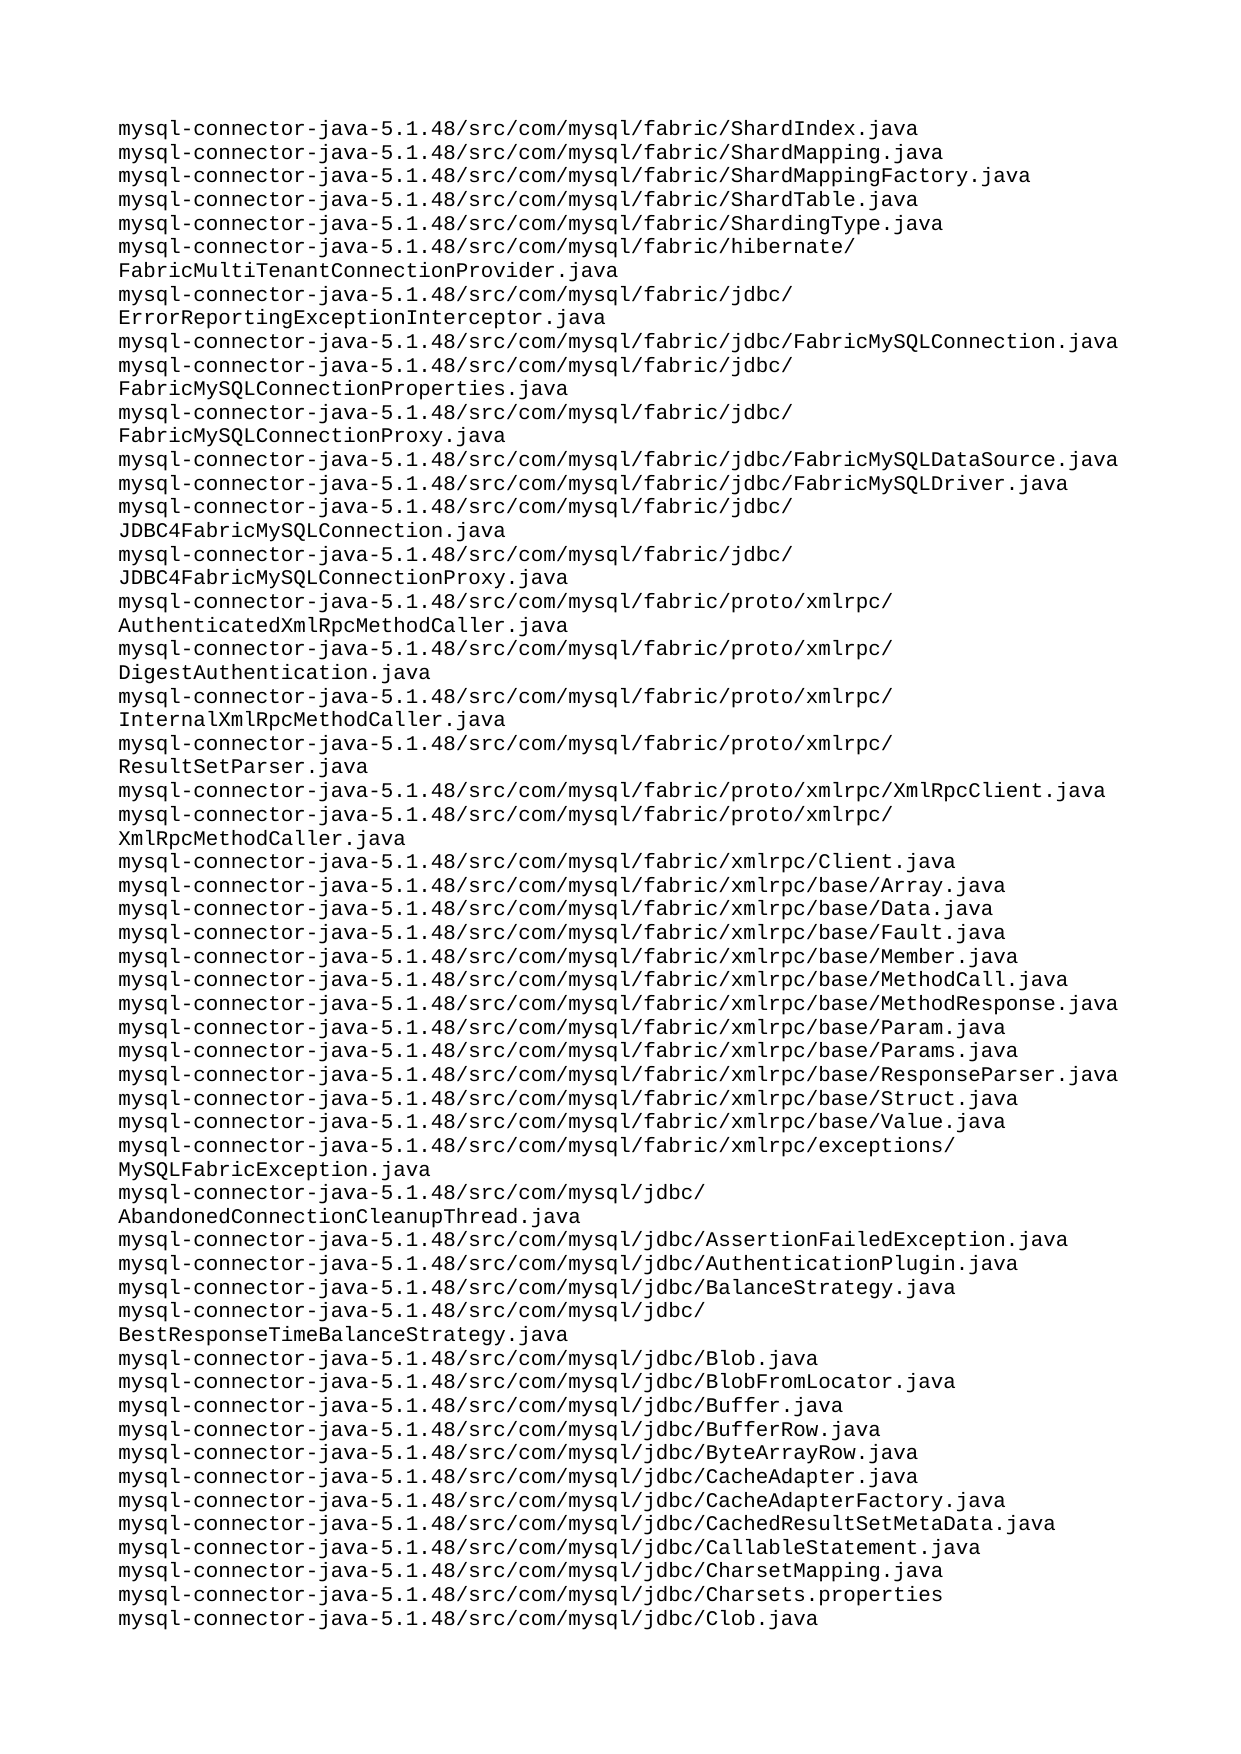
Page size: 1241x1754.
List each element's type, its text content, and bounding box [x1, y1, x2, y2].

text mysql-connector-java-5.1.48/src/com/mysql/fabric/xmlrpc/base/Params.java [118, 1040, 1122, 1064]
text mysql-connector-java-5.1.48/src/com/mysql/fabric/jdbc/JDBC4FabricMySQLConnection.java [118, 496, 1122, 544]
text mysql-connector-java-5.1.48/src/com/mysql/fabric/xmlrpc/base/MethodResponse.java [118, 993, 1122, 1017]
text mysql-connector-java-5.1.48/src/com/mysql/fabric/jdbc/FabricMySQLConnectionProperties.java [118, 354, 1122, 402]
text mysql-connector-java-5.1.48/src/com/mysql/jdbc/BalanceStrategy.java [118, 1277, 1122, 1300]
text mysql-connector-java-5.1.48/src/com/mysql/jdbc/CharsetMapping.java [118, 1561, 1122, 1584]
text mysql-connector-java-5.1.48/src/com/mysql/fabric/proto/xmlrpc/XmlRpcClient.java [118, 780, 1122, 804]
text mysql-connector-java-5.1.48/src/com/mysql/fabric/ShardIndex.java [118, 118, 1122, 142]
text mysql-connector-java-5.1.48/src/com/mysql/fabric/xmlrpc/base/ResponseParser.java [118, 1064, 1122, 1088]
text mysql-connector-java-5.1.48/src/com/mysql/fabric/jdbc/FabricMySQLConnection.java [118, 331, 1122, 354]
text mysql-connector-java-5.1.48/src/com/mysql/fabric/xmlrpc/base/Param.java [118, 1017, 1122, 1040]
text mysql-connector-java-5.1.48/src/com/mysql/jdbc/Buffer.java [118, 1395, 1122, 1419]
text mysql-connector-java-5.1.48/src/com/mysql/jdbc/CallableStatement.java [118, 1537, 1122, 1561]
text mysql-connector-java-5.1.48/src/com/mysql/fabric/jdbc/JDBC4FabricMySQLConnectionProxy.java [118, 544, 1122, 591]
text mysql-connector-java-5.1.48/src/com/mysql/fabric/proto/xmlrpc/DigestAuthentication.java [118, 638, 1122, 686]
text mysql-connector-java-5.1.48/src/com/mysql/fabric/xmlrpc/base/Data.java [118, 898, 1122, 922]
text mysql-connector-java-5.1.48/src/com/mysql/jdbc/AuthenticationPlugin.java [118, 1253, 1122, 1277]
text mysql-connector-java-5.1.48/src/com/mysql/jdbc/Blob.java [118, 1348, 1122, 1371]
text mysql-connector-java-5.1.48/src/com/mysql/fabric/jdbc/FabricMySQLDataSource.java [118, 449, 1122, 473]
text mysql-connector-java-5.1.48/src/com/mysql/fabric/hibernate/FabricMultiTenantConnectionProvider.java [118, 236, 1122, 284]
text mysql-connector-java-5.1.48/src/com/mysql/jdbc/BufferRow.java [118, 1419, 1122, 1442]
text mysql-connector-java-5.1.48/src/com/mysql/fabric/proto/xmlrpc/ResultSetParser.java [118, 733, 1122, 780]
text mysql-connector-java-5.1.48/src/com/mysql/fabric/xmlrpc/Client.java [118, 851, 1122, 875]
text mysql-connector-java-5.1.48/src/com/mysql/fabric/xmlrpc/base/Value.java [118, 1111, 1122, 1135]
text mysql-connector-java-5.1.48/src/com/mysql/fabric/proto/xmlrpc/InternalXmlRpcMethodCaller.java [118, 686, 1122, 733]
text mysql-connector-java-5.1.48/src/com/mysql/jdbc/BlobFromLocator.java [118, 1371, 1122, 1395]
text mysql-connector-java-5.1.48/src/com/mysql/fabric/ShardMapping.java [118, 142, 1122, 165]
text mysql-connector-java-5.1.48/src/com/mysql/fabric/jdbc/FabricMySQLDriver.java [118, 473, 1122, 496]
text mysql-connector-java-5.1.48/src/com/mysql/fabric/proto/xmlrpc/AuthenticatedXmlRpcMethodCaller.java [118, 591, 1122, 638]
text mysql-connector-java-5.1.48/src/com/mysql/fabric/jdbc/FabricMySQLConnectionProxy.java [118, 402, 1122, 449]
text mysql-connector-java-5.1.48/src/com/mysql/jdbc/Charsets.properties [118, 1584, 1122, 1608]
text mysql-connector-java-5.1.48/src/com/mysql/fabric/xmlrpc/base/Array.java [118, 875, 1122, 898]
text mysql-connector-java-5.1.48/src/com/mysql/fabric/jdbc/ErrorReportingExceptionInterceptor.java [118, 284, 1122, 331]
text mysql-connector-java-5.1.48/src/com/mysql/jdbc/AbandonedConnectionCleanupThread.java [118, 1182, 1122, 1229]
text mysql-connector-java-5.1.48/src/com/mysql/jdbc/AssertionFailedException.java [118, 1229, 1122, 1253]
text mysql-connector-java-5.1.48/src/com/mysql/jdbc/CacheAdapterFactory.java [118, 1489, 1122, 1513]
text mysql-connector-java-5.1.48/src/com/mysql/fabric/ShardTable.java [118, 189, 1122, 213]
text mysql-connector-java-5.1.48/src/com/mysql/jdbc/CacheAdapter.java [118, 1466, 1122, 1489]
text mysql-connector-java-5.1.48/src/com/mysql/fabric/proto/xmlrpc/XmlRpcMethodCaller.java [118, 804, 1122, 851]
text mysql-connector-java-5.1.48/src/com/mysql/fabric/ShardMappingFactory.java [118, 165, 1122, 189]
text mysql-connector-java-5.1.48/src/com/mysql/fabric/ShardingType.java [118, 213, 1122, 236]
text mysql-connector-java-5.1.48/src/com/mysql/fabric/xmlrpc/exceptions/MySQLFabricException.java [118, 1135, 1122, 1182]
text mysql-connector-java-5.1.48/src/com/mysql/fabric/xmlrpc/base/Struct.java [118, 1088, 1122, 1111]
text mysql-connector-java-5.1.48/src/com/mysql/jdbc/ByteArrayRow.java [118, 1442, 1122, 1466]
text mysql-connector-java-5.1.48/src/com/mysql/jdbc/CachedResultSetMetaData.java [118, 1513, 1122, 1537]
text mysql-connector-java-5.1.48/src/com/mysql/jdbc/Clob.java [118, 1608, 1122, 1631]
text mysql-connector-java-5.1.48/src/com/mysql/fabric/xmlrpc/base/Member.java [118, 946, 1122, 969]
text mysql-connector-java-5.1.48/src/com/mysql/fabric/xmlrpc/base/MethodCall.java [118, 969, 1122, 993]
text mysql-connector-java-5.1.48/src/com/mysql/jdbc/BestResponseTimeBalanceStrategy.java [118, 1300, 1122, 1348]
text mysql-connector-java-5.1.48/src/com/mysql/fabric/xmlrpc/base/Fault.java [118, 922, 1122, 946]
